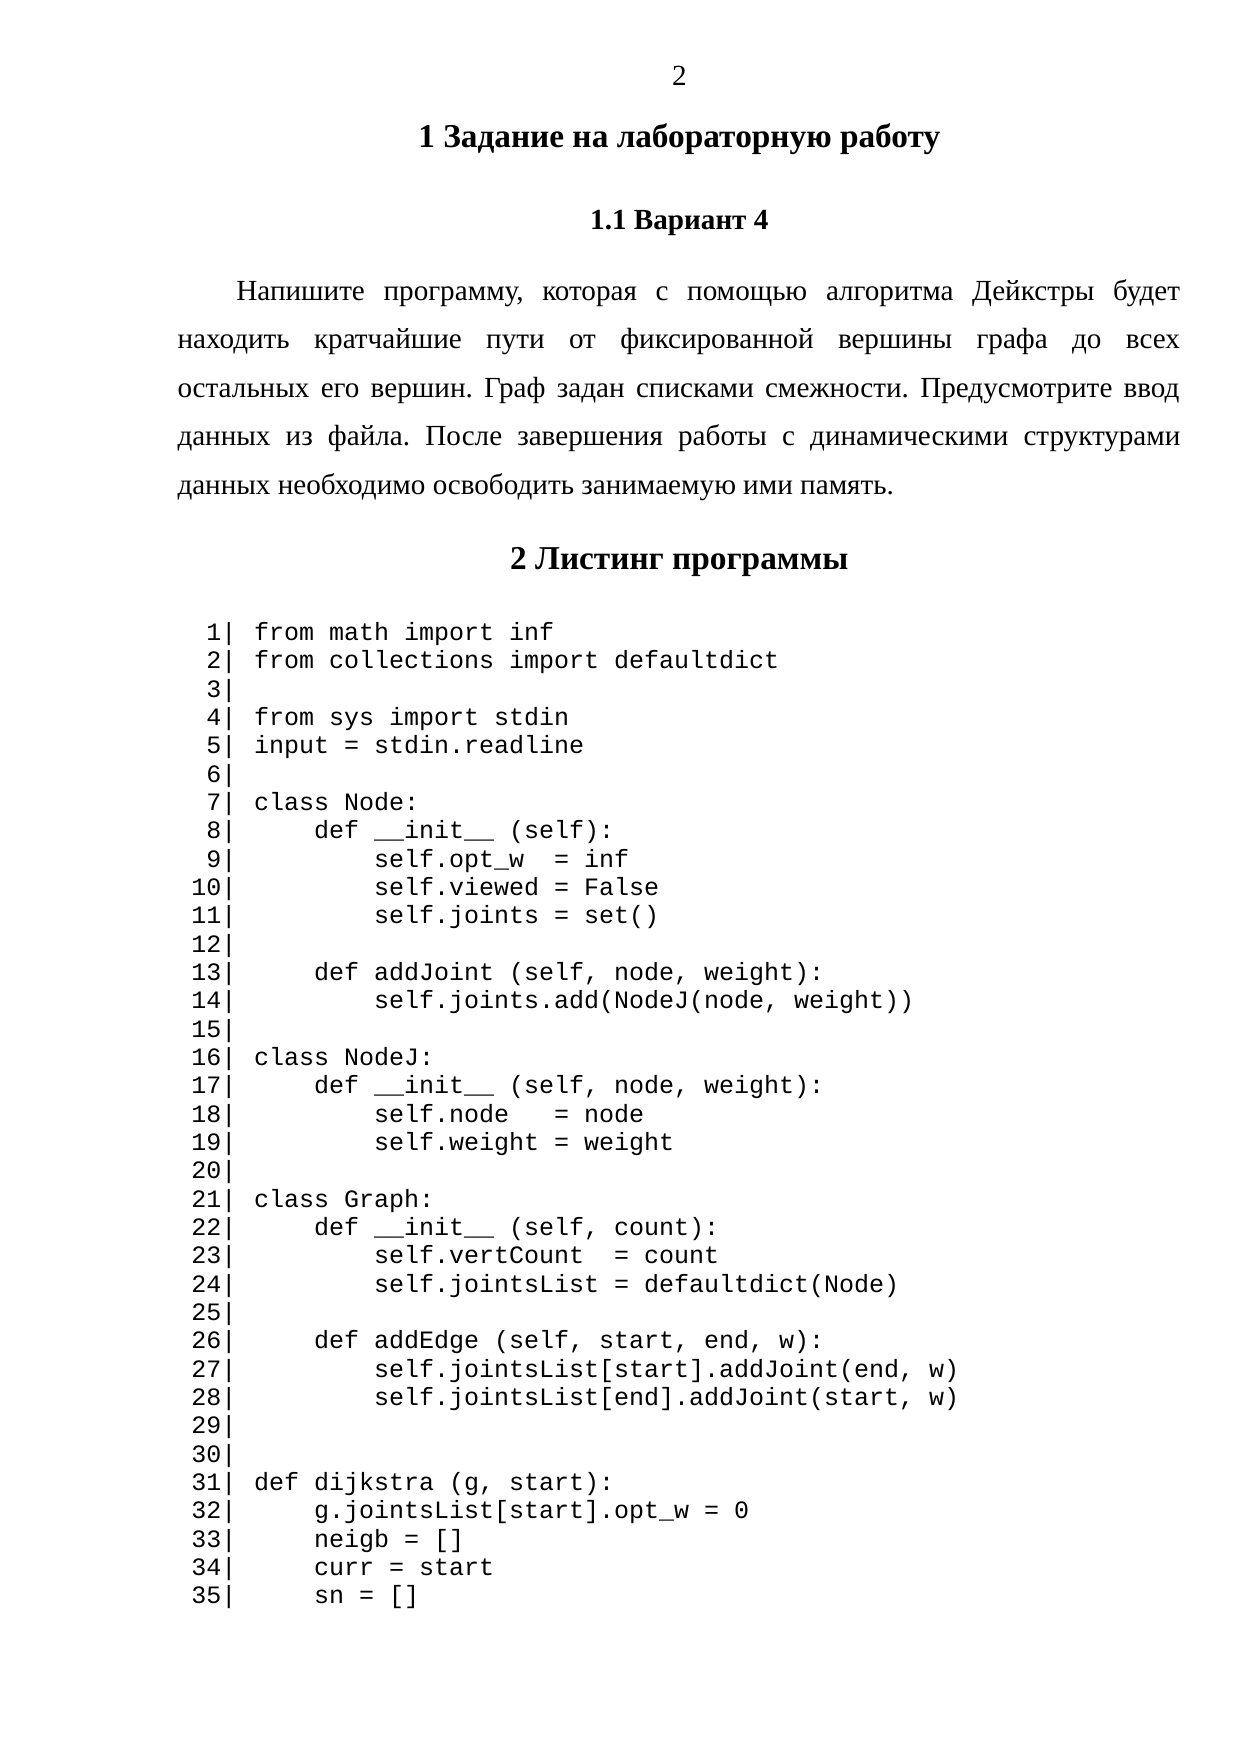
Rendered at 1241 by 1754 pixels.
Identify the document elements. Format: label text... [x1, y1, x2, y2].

list self.joints.add(NodeJ(node, weight)) [236, 988, 1181, 1016]
list def __init__ (self): [236, 818, 1181, 846]
list def __init__ (self, count): [236, 1215, 1181, 1243]
list from sys import stdin [236, 705, 1181, 733]
list def addEdge (self, start, end, w): [236, 1328, 1181, 1356]
text Напишите программу, которая с помощью алгоритма Дейкстры будет находить кратчайшие пути от фиксированной вершины графа до всех остальных его вершин. Граф задан списками смежности. Предусмотрите ввод данных из файла. После завершения работы с динамическими структурами данных необходимо освободить занимаемую ими память. [177, 274, 1181, 500]
list class Node: [236, 790, 1181, 818]
list from math import inf [236, 620, 1181, 648]
list self.node = node [236, 1101, 1181, 1130]
list self.vertCount = count [236, 1243, 1181, 1271]
list from collections import defaultdict [236, 648, 1181, 676]
list class NodeJ: [236, 1045, 1181, 1073]
list self.jointsList[start].addJoint(end, w) [236, 1356, 1181, 1385]
list self.joints = set() [236, 903, 1181, 931]
list g.jointsList[start].opt_w = 0 [236, 1498, 1181, 1526]
list sn = [] [236, 1583, 1181, 1611]
subtitle Вариант 4 [177, 204, 1181, 236]
subtitle Задание на лабораторную работу [177, 118, 1181, 155]
subtitle Листинг программы [177, 540, 1181, 577]
list neigb = [] [236, 1526, 1181, 1555]
list self.opt_w = inf [236, 846, 1181, 875]
list self.jointsList[end].addJoint(start, w) [236, 1385, 1181, 1413]
list class Graph: [236, 1186, 1181, 1215]
list curr = start [236, 1555, 1181, 1583]
list self.weight = weight [236, 1130, 1181, 1158]
list def addJoint (self, node, weight): [236, 960, 1181, 988]
list self.jointsList = defaultdict(Node) [236, 1271, 1181, 1300]
list self.viewed = False [236, 875, 1181, 903]
list def dijkstra (g, start): [236, 1470, 1181, 1498]
list input = stdin.readline [236, 733, 1181, 761]
list def __init__ (self, node, weight): [236, 1073, 1181, 1101]
